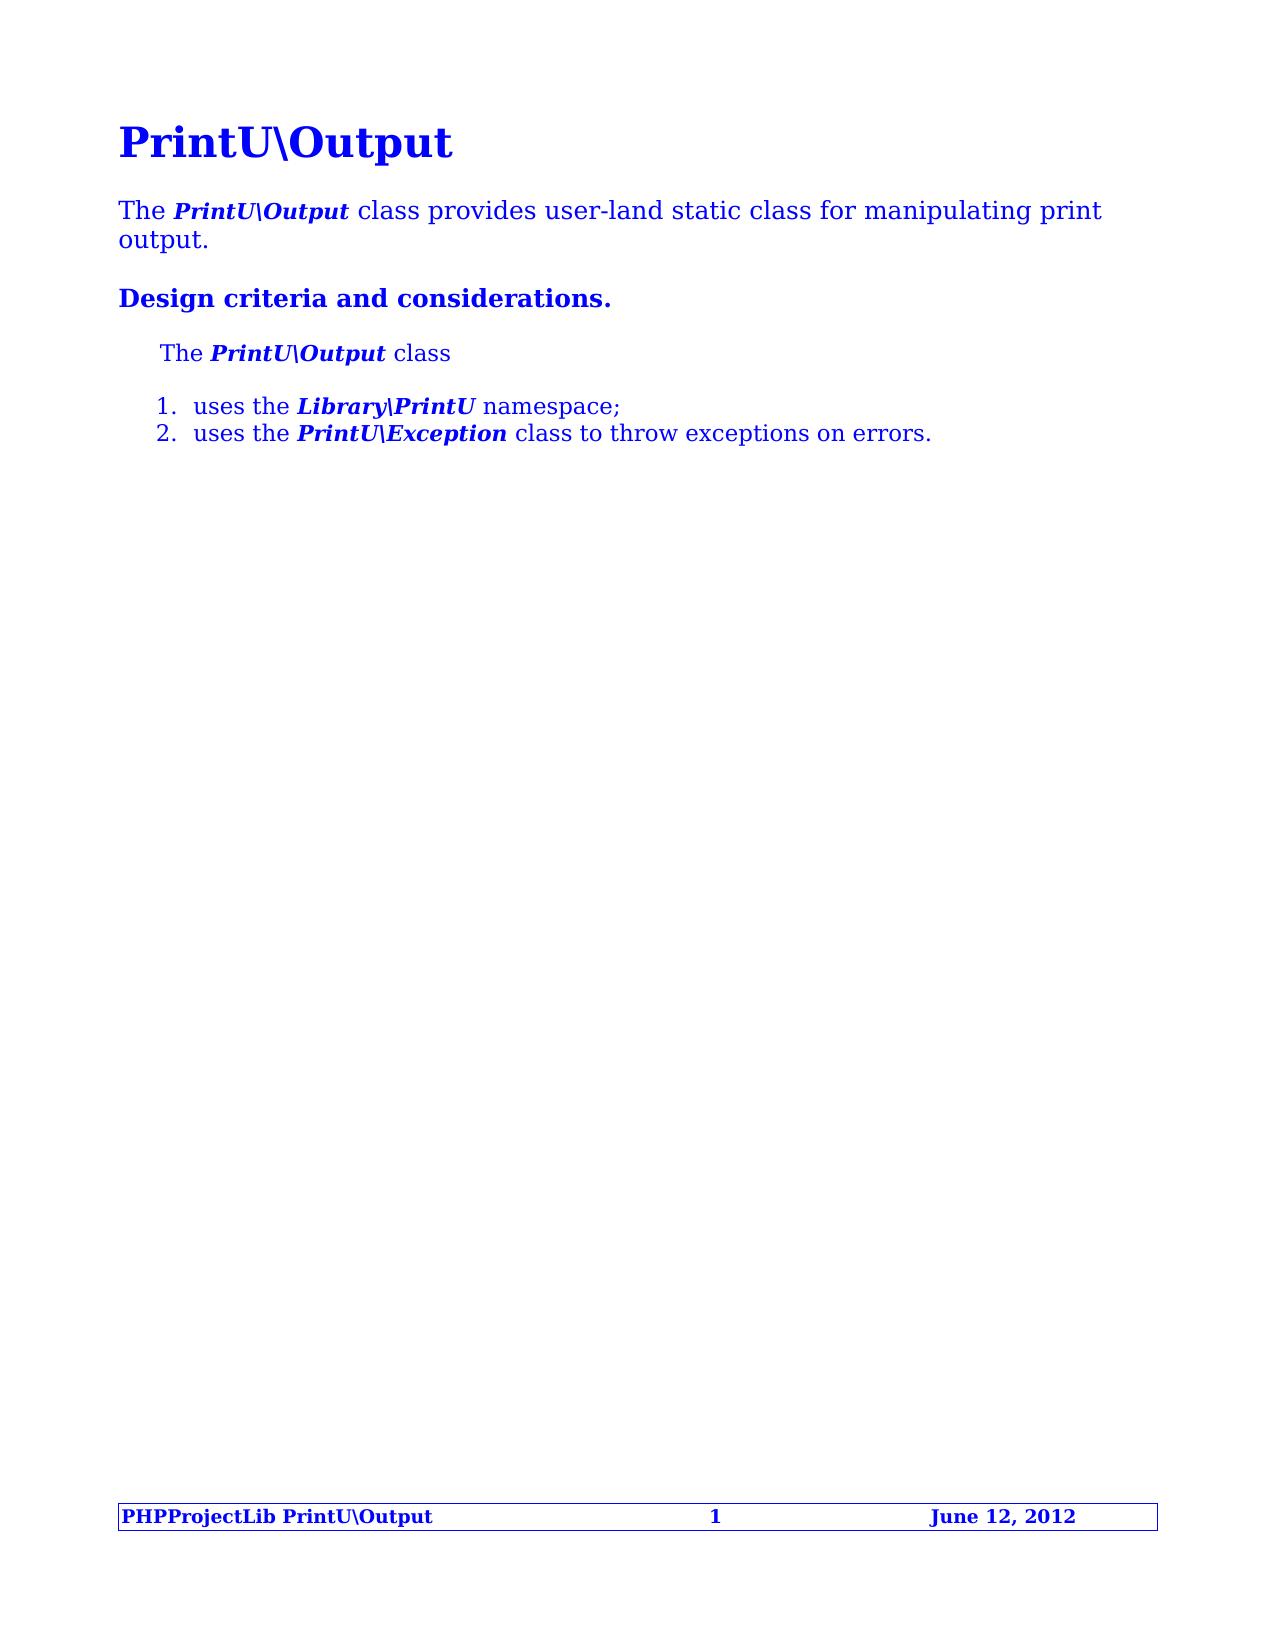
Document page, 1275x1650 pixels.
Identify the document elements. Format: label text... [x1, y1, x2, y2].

list uses the Library\PrintU namespace; [156, 393, 1157, 420]
text The PrintU\Output class provides user-land static class for manipulating print output. [118, 196, 1157, 254]
list uses the PrintU\Exception class to throw exceptions on errors. [156, 420, 1157, 446]
text The PrintU\Output class [159, 340, 1157, 366]
title Design criteria and considerations. [118, 284, 1157, 313]
title PrintU\Output [118, 118, 1157, 167]
